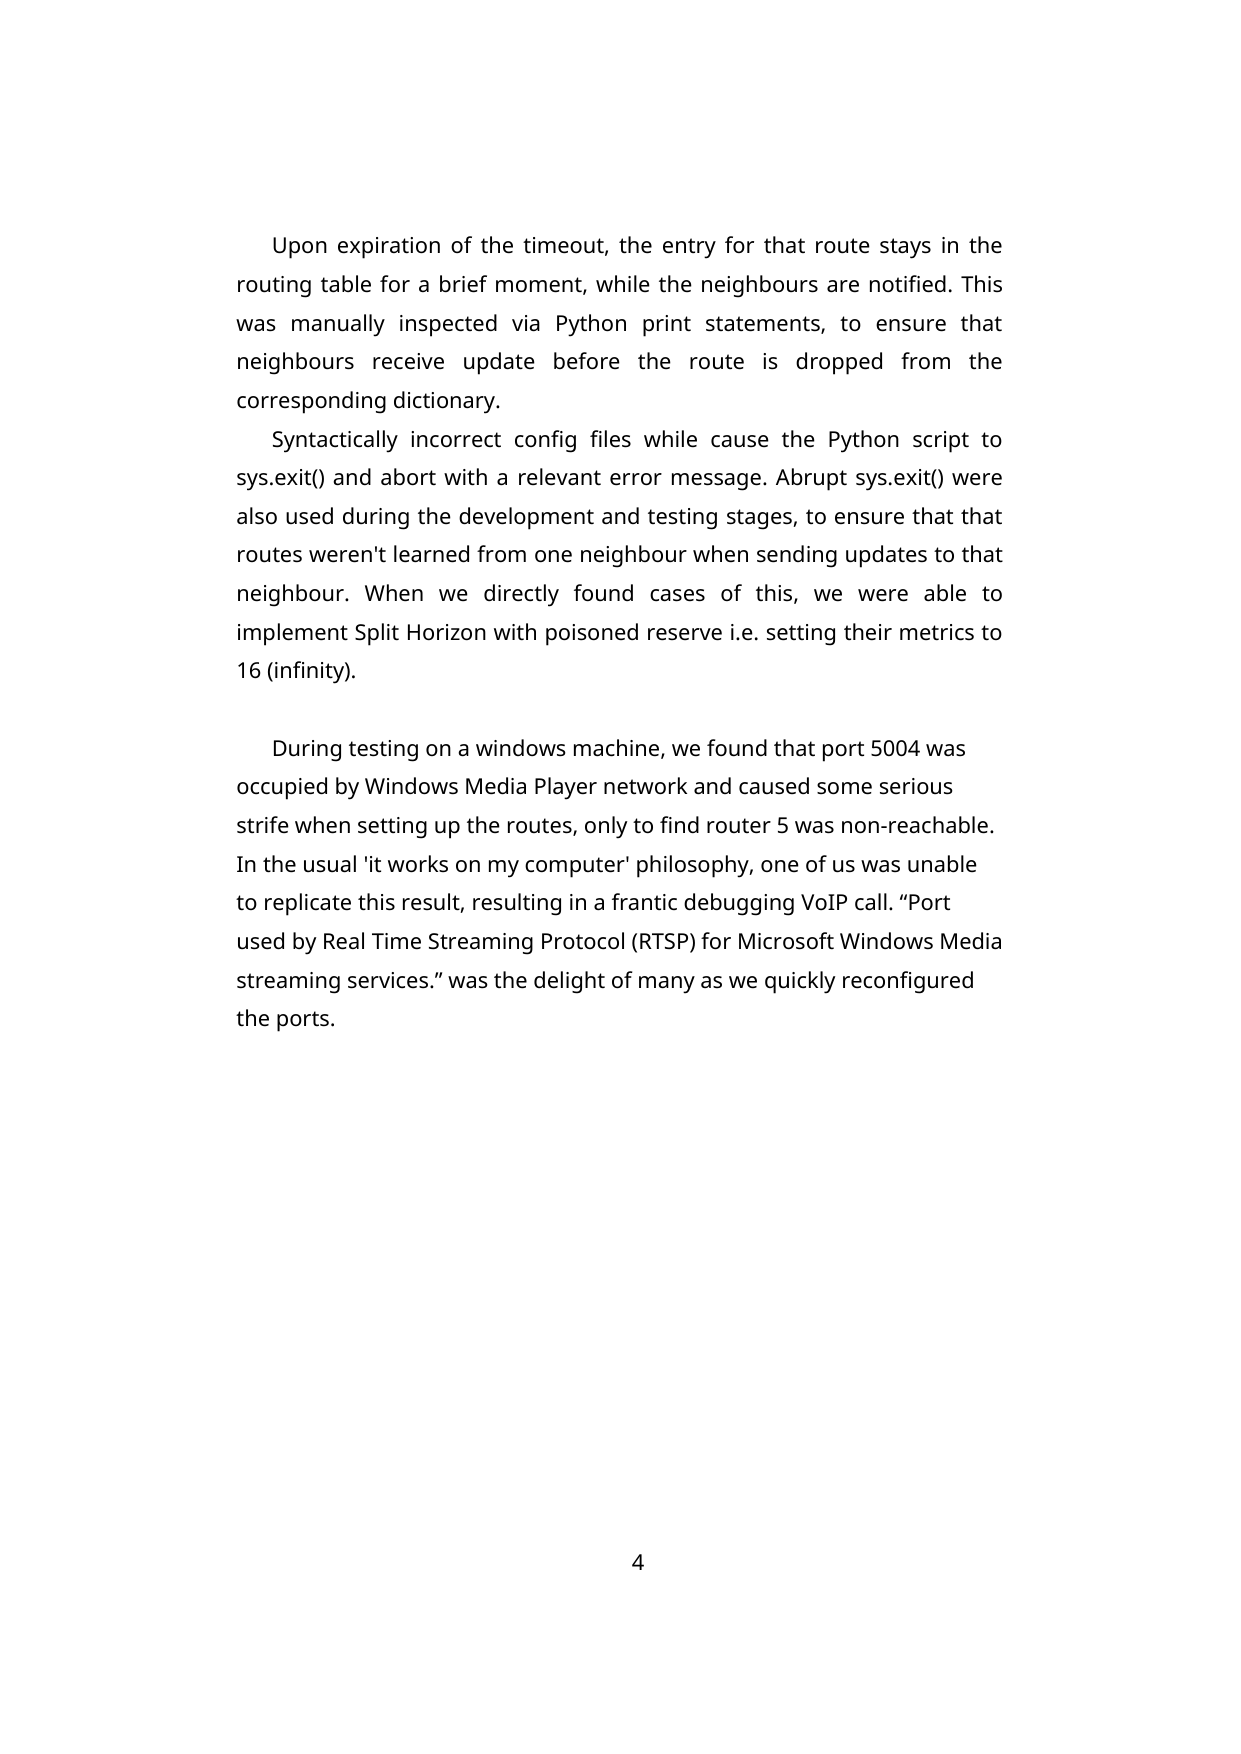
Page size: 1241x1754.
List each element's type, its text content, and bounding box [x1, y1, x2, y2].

text Syntactically incorrect config files while cause the Python script to sys.exit() and abort with a relevant error message. Abrupt sys.exit() were also used during the development and testing stages, to ensure that that routes weren't learned from one neighbour when sending updates to that neighbour. When we directly found cases of this, we were able to implement Split Horizon with poisoned reserve i.e. setting their metrics to 16 (infinity). [236, 423, 1004, 685]
text Upon expiration of the timeout, the entry for that route stays in the routing table for a brief moment, while the neighbours are notified. This was manually inspected via Python print statements, to ensure that neighbours receive update before the route is dropped from the corresponding dictionary. [236, 230, 1004, 415]
text During testing on a windows machine, we found that port 5004 was occupied by Windows Media Player network and caused some serious strife when setting up the routes, only to find router 5 was non-reachable. In the usual 'it works on my computer' philosophy, one of us was unable to replicate this result, resulting in a frantic debugging VoIP call. “Port used by Real Time Streaming Protocol (RTSP) for Microsoft Windows Media streaming services.” was the delight of many as we quickly reconfigured the ports. [236, 733, 1004, 1033]
